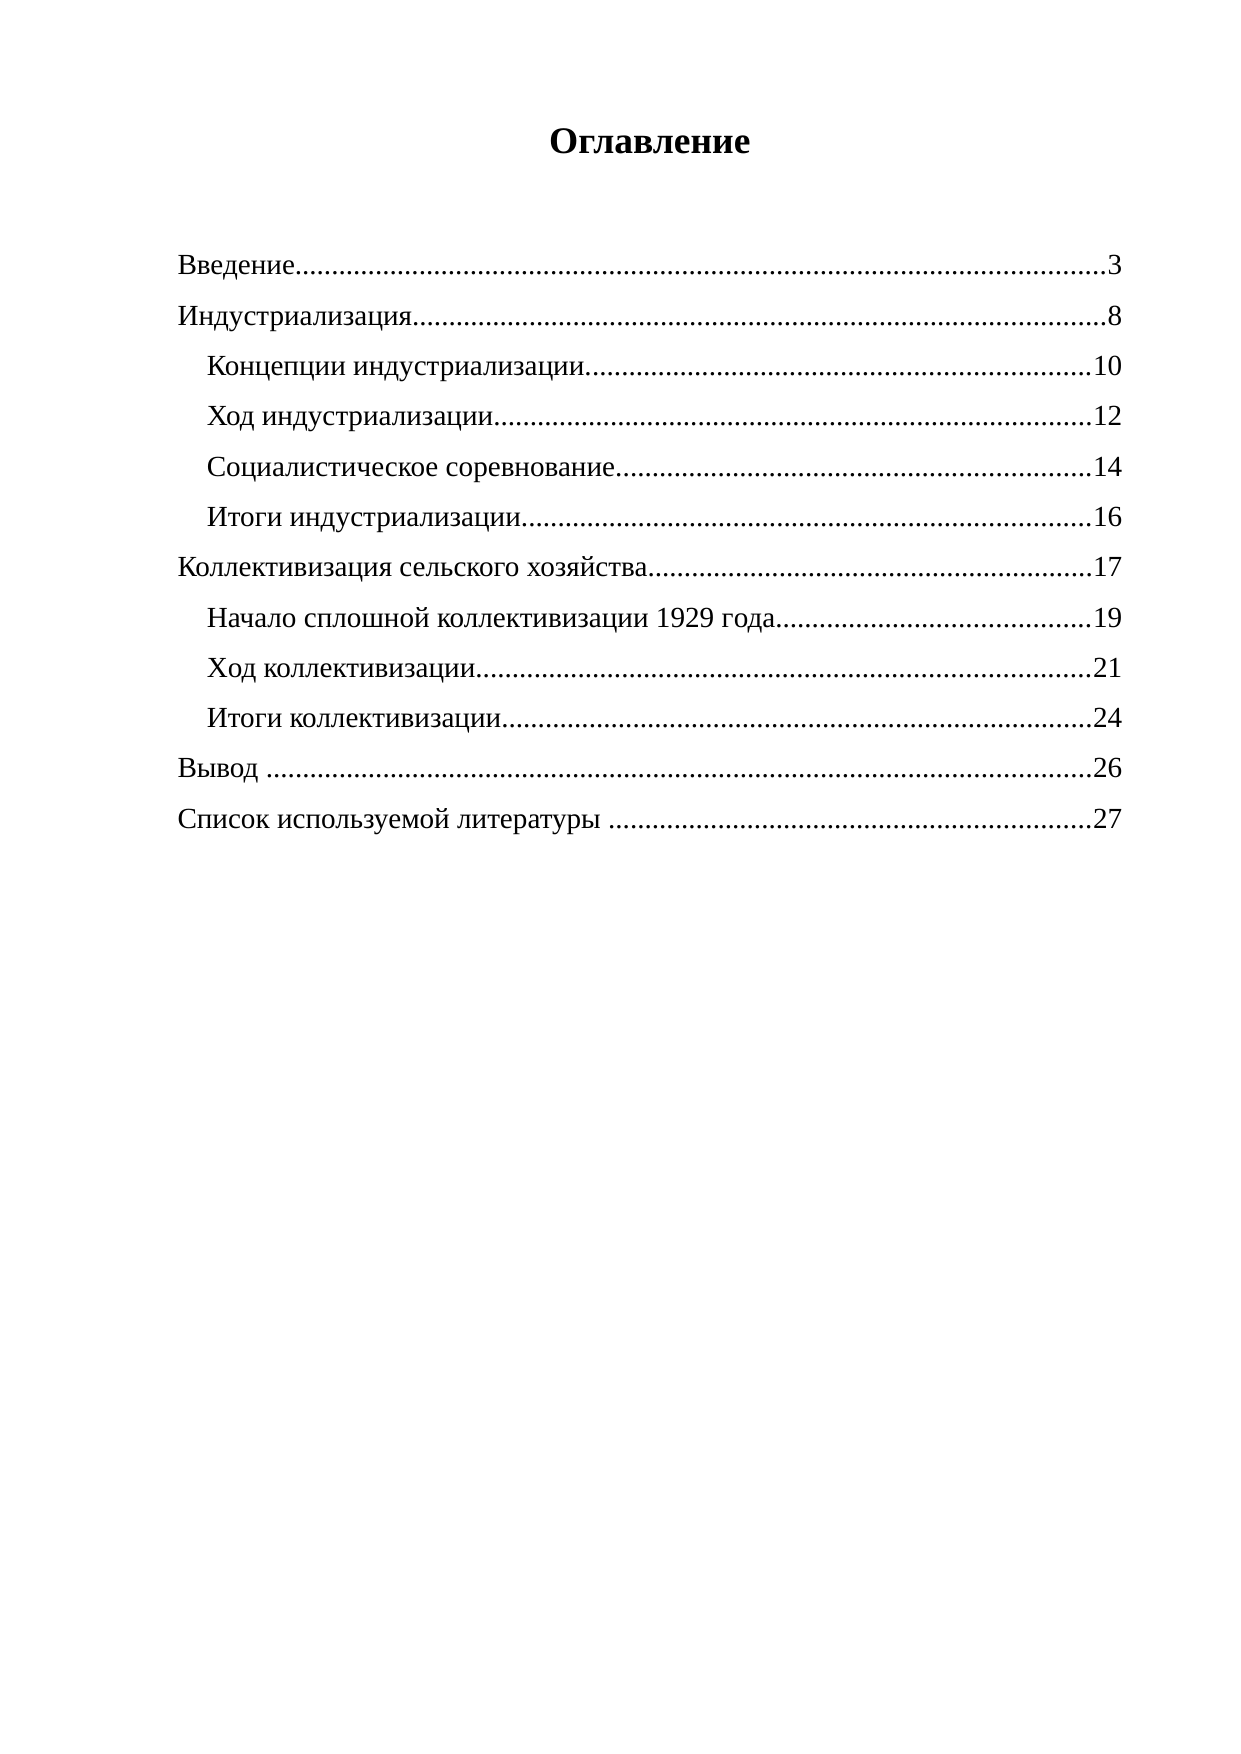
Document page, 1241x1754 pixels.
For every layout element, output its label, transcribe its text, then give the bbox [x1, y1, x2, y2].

text Вывод 26 [177, 751, 1122, 784]
text Итоги коллективизации. 24 [207, 700, 1122, 734]
text Введение 3 [177, 247, 1122, 281]
text Итоги индустриализации. 16 [207, 499, 1122, 533]
text Xод коллективизации. 21 [207, 650, 1122, 683]
text Список используемой литературы 27 [177, 801, 1122, 834]
text Оглавление [177, 118, 1122, 161]
text Коллективизация сельского хозяйства 17 [177, 549, 1122, 583]
text Социалистическое соревнование. 14 [207, 449, 1122, 482]
text Ход индустриализации. 12 [207, 398, 1122, 432]
text Начало сплошной коллективизации 1929 года. 19 [207, 600, 1122, 633]
text Концепции индустриализации. 10 [207, 348, 1122, 382]
text Индустриализация 8 [177, 298, 1122, 331]
